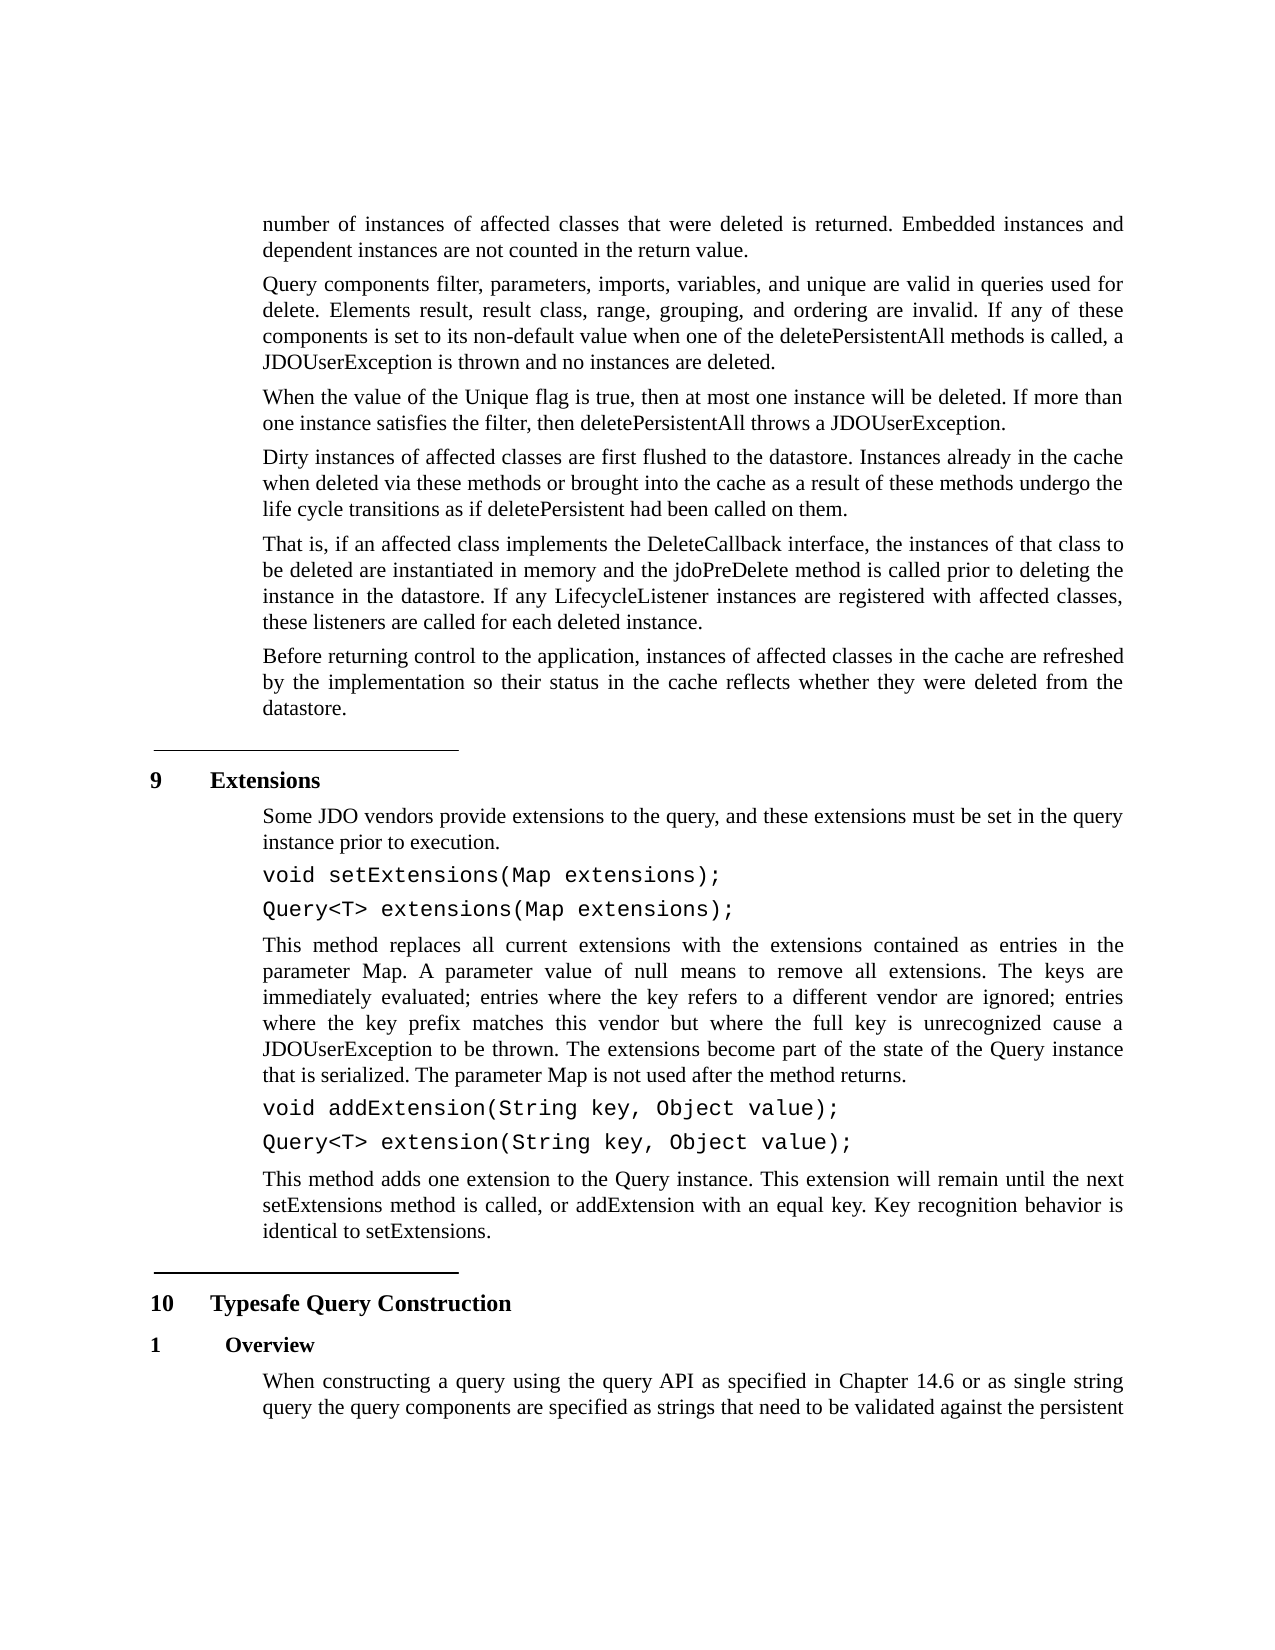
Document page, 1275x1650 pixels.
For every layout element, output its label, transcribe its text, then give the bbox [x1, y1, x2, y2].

subtitle Overview [150, 1331, 1125, 1357]
text When constructing a query using the query API as specified in Chapter 14.6 or as single string query the query components are specified as strings that need to be validated against the persistent [262, 1367, 1125, 1419]
text This method adds one extension to the Query instance. This extension will remain until the next setExtensions method is called, or addExtension with an equal key. Key recognition behavior is identical to setExtensions. [262, 1165, 1125, 1243]
text Query<T> extensions(Map extensions); [262, 897, 1125, 923]
text A14.8-1 [These methods delete the instances of affected classes that pass the filter, and all dependent instances. Affected classes are the candidate class and its persistence-capable subclasses.] A14.8-2 [The number of instances of affected classes that were deleted is returned. Embedded instances and dependent instances are not counted in the return value.] [262, 210, 1125, 262]
text Query<T> extension(String key, Object value); [262, 1130, 1125, 1156]
text void setExtensions(Map extensions); [262, 863, 1125, 889]
text This method replaces all current extensions with the extensions contained as entries in the parameter Map. A parameter value of null means to remove all extensions. The keys are immediately evaluated; entries where the key refers to a different vendor are ignored; entries where the key prefix matches this vendor but where the full key is unrecognized cause a JDOUserException to be thrown. The extensions become part of the state of the Query instance that is serialized. The parameter Map is not used after the method returns. [262, 931, 1125, 1088]
text When the value of the Unique flag is true, then at most one instance will be deleted. If more than one instance satisfies the filter, then deletePersistentAll throws a JDOUserException. [262, 383, 1125, 435]
text A14.8-3 [Query components filter, parameters, imports, variables, and unique are valid in queries used for delete. Elements result, result class, range, grouping, and ordering are invalid. If any of these components is set to its non-default value when one of the deletePersistentAll methods is called, a JDOUserException is thrown and no instances are deleted.] [262, 270, 1125, 374]
text That is, if an affected class implements the DeleteCallback interface, the instances of that class to be deleted are instantiated in memory and the jdoPreDelete method is called prior to deleting the instance in the datastore. If any LifecycleListener instances are registered with affected classes, these listeners are called for each deleted instance. [262, 530, 1125, 634]
subtitle Extensions [150, 766, 1125, 794]
text A14.8-4 [Dirty instances of affected classes are first flushed to the datastore. Instances already in the cache when deleted via these methods or brought into the cache as a result of these methods undergo the life cycle transitions as if deletePersistent had been called on them. [262, 443, 1125, 521]
text void addExtension(String key, Object value); [262, 1096, 1125, 1122]
text A14.9-1 [Some JDO vendors provide extensions to the query, and these extensions must be set in the query instance prior to execution.] [262, 802, 1125, 854]
text Before returning control to the application, instances of affected classes in the cache are refreshed by the implementation so their status in the cache reflects whether they were deleted from the datastore.] [262, 642, 1125, 720]
subtitle Typesafe Query Construction [150, 1289, 1125, 1316]
